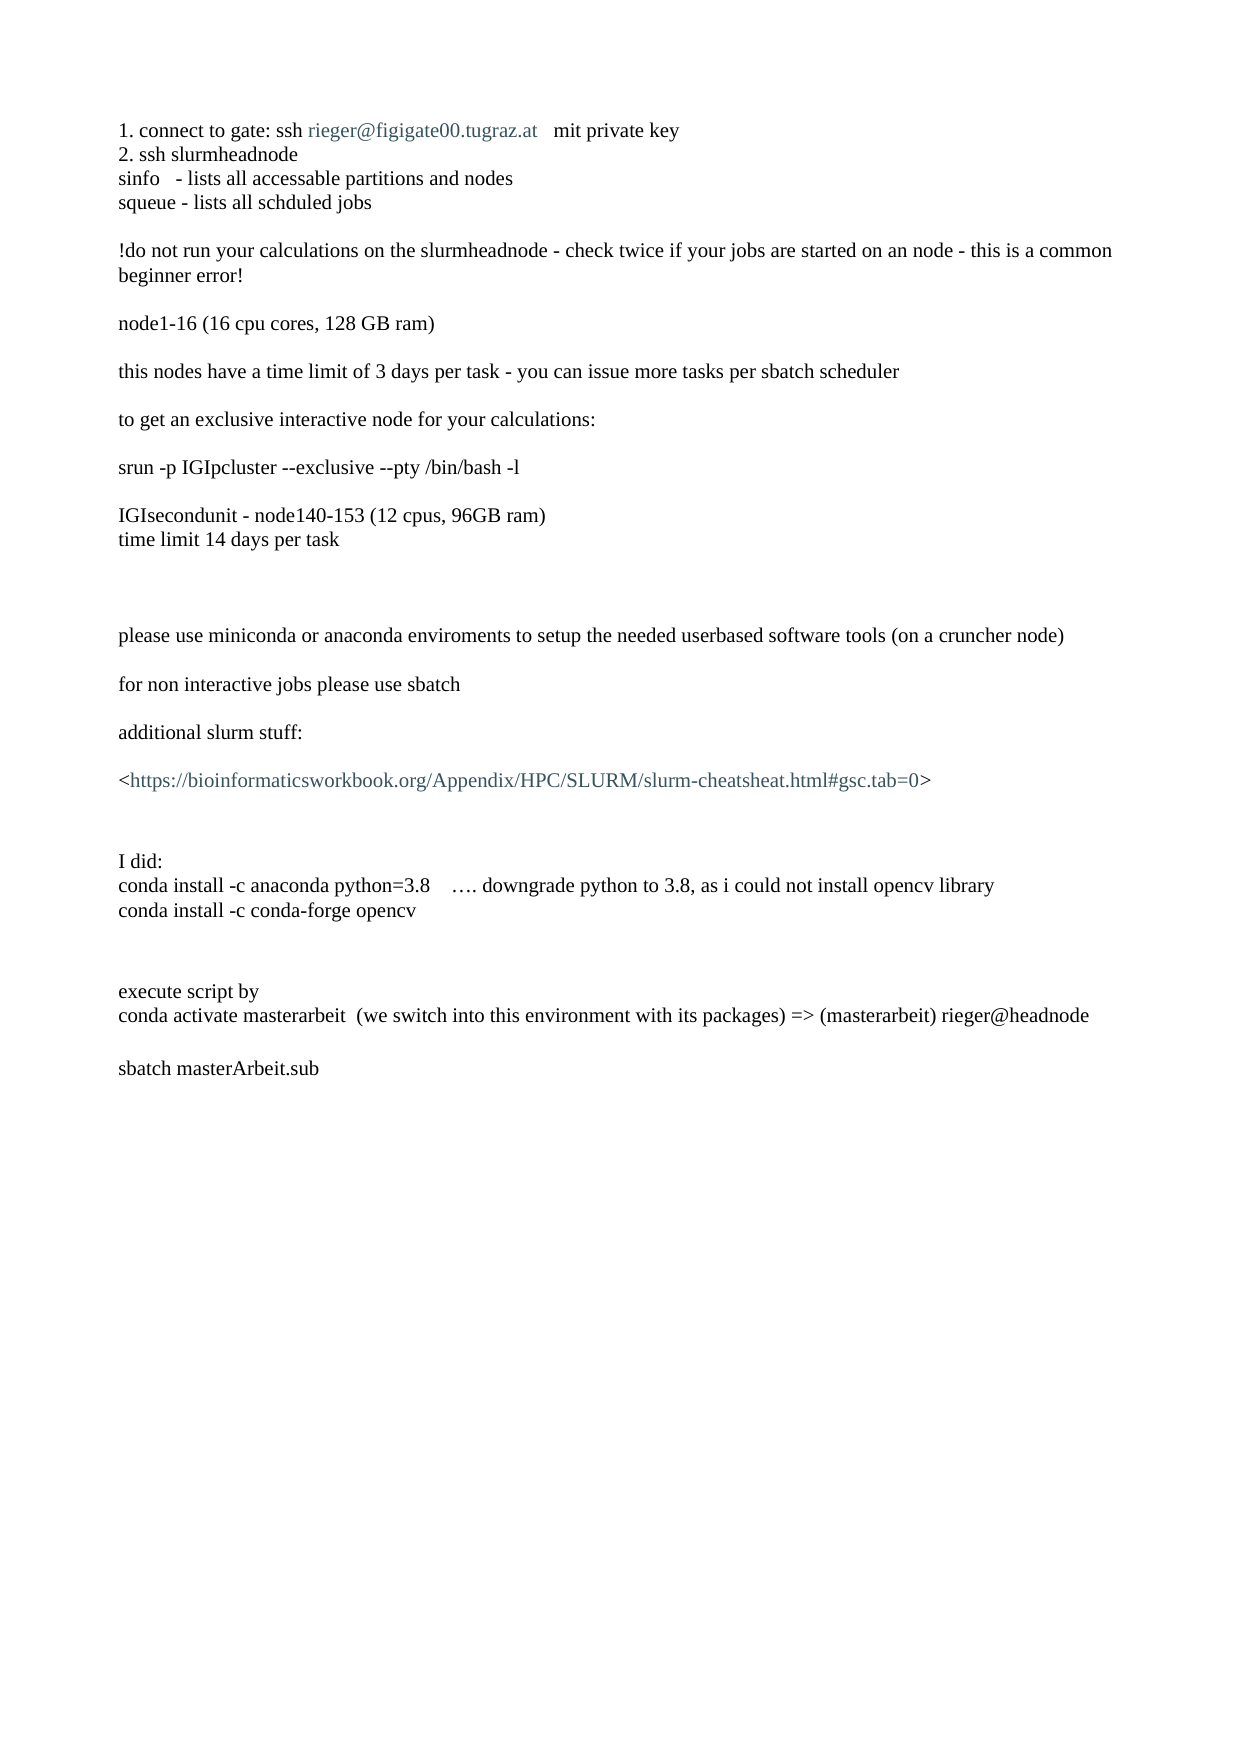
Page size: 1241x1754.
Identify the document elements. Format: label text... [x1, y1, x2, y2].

text execute script by [118, 979, 1122, 1003]
text conda activate masterarbeit (we switch into this environment with its packages) => (masterarbeit) rieger@headnode [118, 1003, 1122, 1027]
text conda install -c conda-forge opencv [118, 897, 1122, 922]
text I did: [118, 849, 1122, 873]
text 1. connect to gate: ssh rieger@figigate00.tugraz.at mit private key [118, 118, 1122, 142]
text sinfo - lists all accessable partitions and nodes squeue - lists all schduled jobs !do not run your calculations on the slurmheadnode - check twice if your jobs are started on an node - this is a common beginner error! node1-16 (16 cpu cores, 128 GB ram) this nodes have a time limit of 3 days per task - you can issue more tasks per sbatch scheduler to get an exclusive interactive node for your calculations: srun -p IGIpcluster --exclusive --pty /bin/bash -l IGIsecondunit - node140-153 (12 cpus, 96GB ram) time limit 14 days per task please use miniconda or anaconda enviroments to setup the needed userbased software tools (on a cruncher node) for non interactive jobs please use sbatch additional slurm stuff: <https://bioinformaticsworkbook.org/Appendix/HPC/SLURM/slurm-cheatsheat.html#gsc.tab=0> [118, 166, 1122, 792]
text 2. ssh slurmheadnode [118, 142, 1122, 166]
text sbatch masterArbeit.sub [118, 1056, 1122, 1080]
text conda install -c anaconda python=3.8 …. downgrade python to 3.8, as i could not install opencv library [118, 873, 1122, 897]
